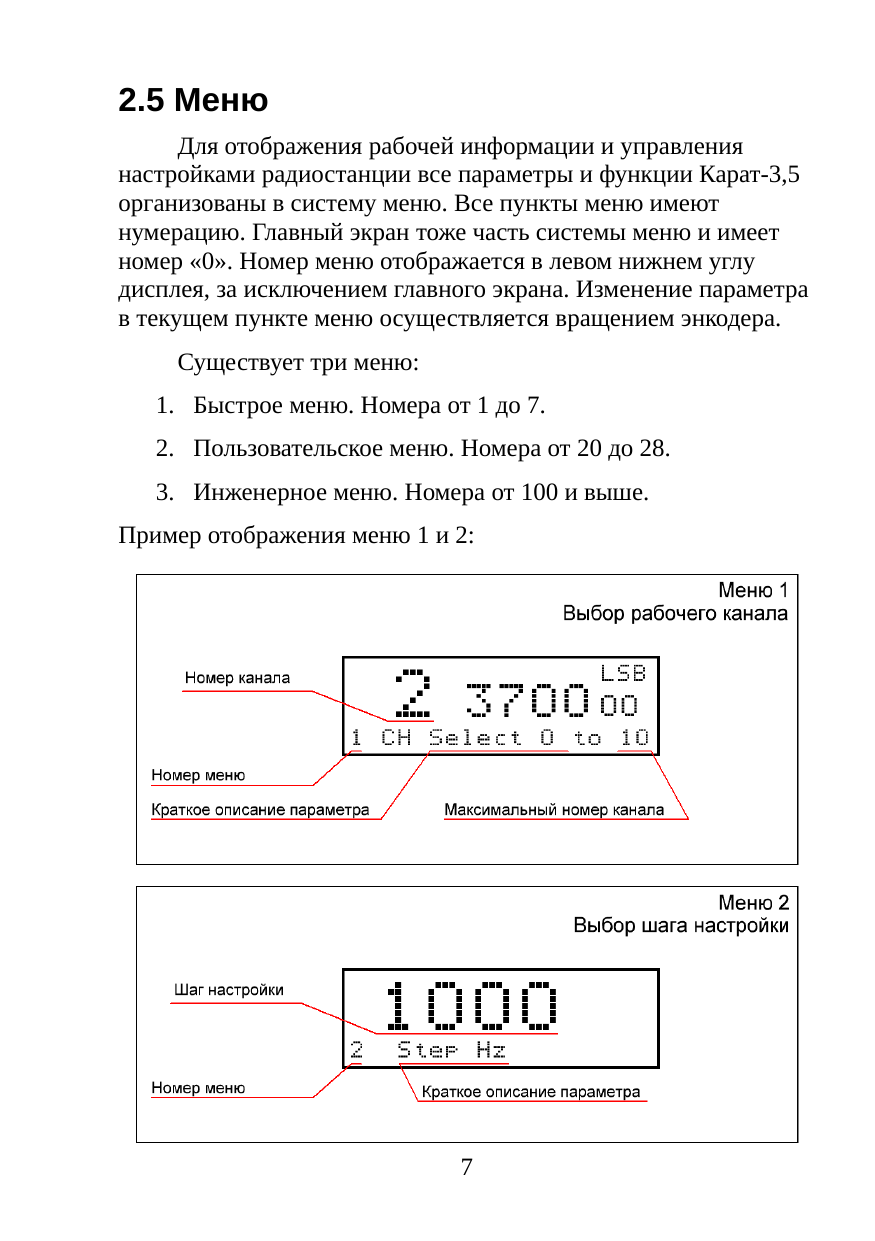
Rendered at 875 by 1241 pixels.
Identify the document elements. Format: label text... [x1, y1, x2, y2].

list Быстрое меню. Номера от 1 до 7. [156, 390, 815, 419]
text Для отображения рабочей информации и управления настройками радиостанции все параметры и функции Карат-3,5 организованы в систему меню. Все пункты меню имеют нумерацию. Главный экран тоже часть системы меню и имеет номер «0». Номер меню отображается в левом нижнем углу дисплея, за исключением главного экрана. Изменение параметра в текущем пункте меню осуществляется вращением энкодера. [118, 131, 815, 332]
list Инженерное меню. Номера от 100 и выше. [156, 477, 815, 505]
subtitle 2.5 Меню [118, 80, 815, 118]
text Пример отображения меню 1 и 2: [118, 520, 815, 549]
text Существует три меню: [118, 347, 815, 375]
list Пользовательское меню. Номера от 20 до 28. [156, 433, 815, 462]
picture [121, 559, 812, 1157]
